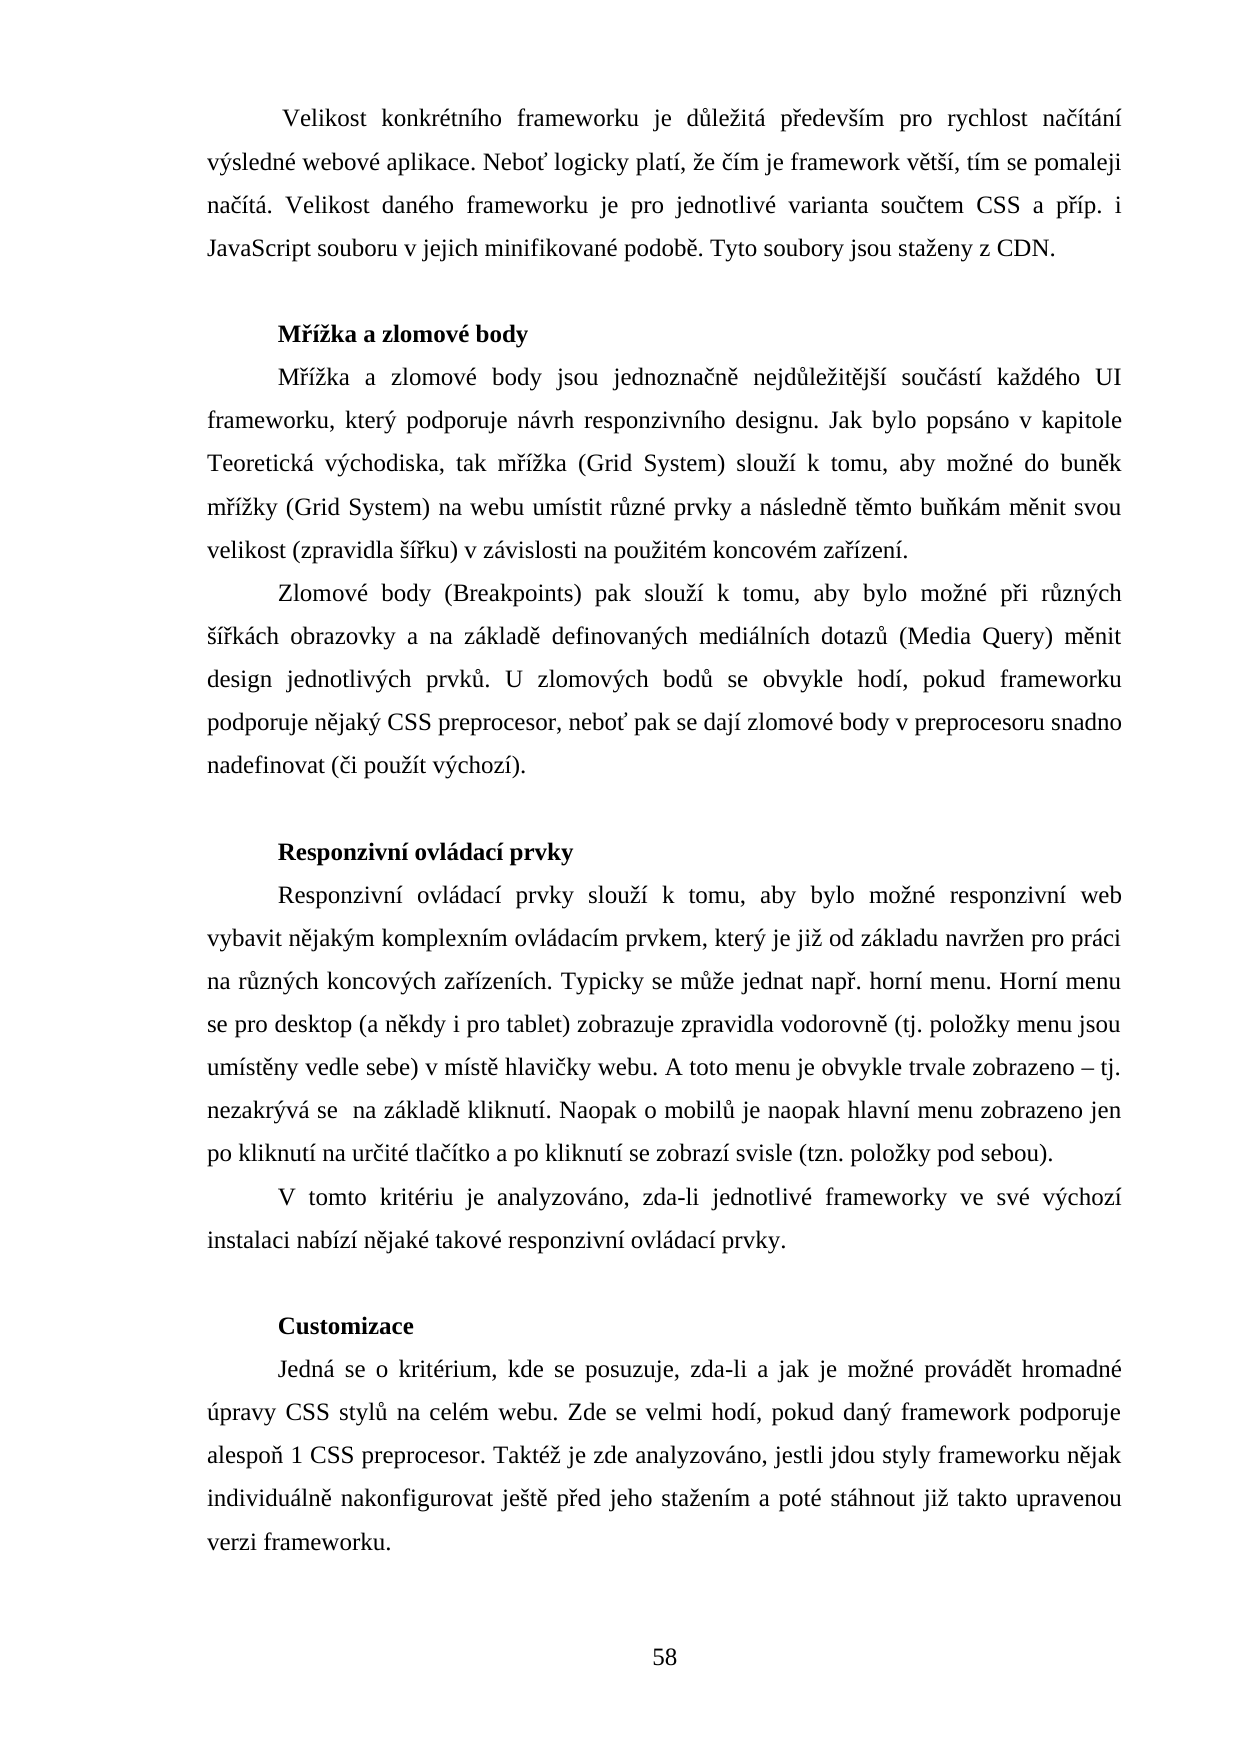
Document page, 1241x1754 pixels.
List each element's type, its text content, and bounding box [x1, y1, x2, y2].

text Responzivní ovládací prvky slouží k tomu, aby bylo možné responzivní web vybavit nějakým komplexním ovládacím prvkem, který je již od základu navržen pro práci na různých koncových zařízeních. Typicky se může jednat např. horní menu. Horní menu se pro desktop (a někdy i pro tablet) zobrazuje zpravidla vodorovně (tj. položky menu jsou umístěny vedle sebe) v místě hlavičky webu. A toto menu je obvykle trvale zobrazeno – tj. nezakrývá se na základě kliknutí. Naopak o mobilů je naopak hlavní menu zobrazeno jen po kliknutí na určité tlačítko a po kliknutí se zobrazí svisle (tzn. položky pod sebou). [207, 880, 1122, 1167]
text Jedná se o kritérium, kde se posuzuje, zda-li a jak je možné provádět hromadné úpravy CSS stylů na celém webu. Zde se velmi hodí, pokud daný framework podporuje alespoň 1 CSS preprocesor. Taktéž je zde analyzováno, jestli jdou styly frameworku nějak individuálně nakonfigurovat ještě před jeho stažením a poté stáhnout již takto upravenou verzi frameworku. [207, 1354, 1122, 1555]
text Customizace [207, 1311, 1122, 1340]
text Responzivní ovládací prvky [207, 837, 1122, 865]
text Mřížka a zlomové body [207, 319, 1122, 348]
text Velikost konkrétního frameworku je důležitá především pro rychlost načítání výsledné webové aplikace. Neboť logicky platí, že čím je framework větší, tím se pomaleji načítá. Velikost daného frameworku je pro jednotlivé varianta součtem CSS a příp. i JavaScript souboru v jejich minifikované podobě. Tyto soubory jsou staženy z CDN. [207, 103, 1122, 262]
text Mřížka a zlomové body jsou jednoznačně nejdůležitější součástí každého UI frameworku, který podporuje návrh responzivního designu. Jak bylo popsáno v kapitole Teoretická východiska, tak mřížka (Grid System) slouží k tomu, aby možné do buněk mřížky (Grid System) na webu umístit různé prvky a následně těmto buňkám měnit svou velikost (zpravidla šířku) v závislosti na použitém koncovém zařízení. [207, 362, 1122, 563]
text Zlomové body (Breakpoints) pak slouží k tomu, aby bylo možné při různých šířkách obrazovky a na základě definovaných mediálních dotazů (Media Query) měnit design jednotlivých prvků. U zlomových bodů se obvykle hodí, pokud frameworku podporuje nějaký CSS preprocesor, neboť pak se dají zlomové body v preprocesoru snadno nadefinovat (či použít výchozí). [207, 578, 1122, 779]
text V tomto kritériu je analyzováno, zda-li jednotlivé frameworky ve své výchozí instalaci nabízí nějaké takové responzivní ovládací prvky. [207, 1182, 1122, 1253]
